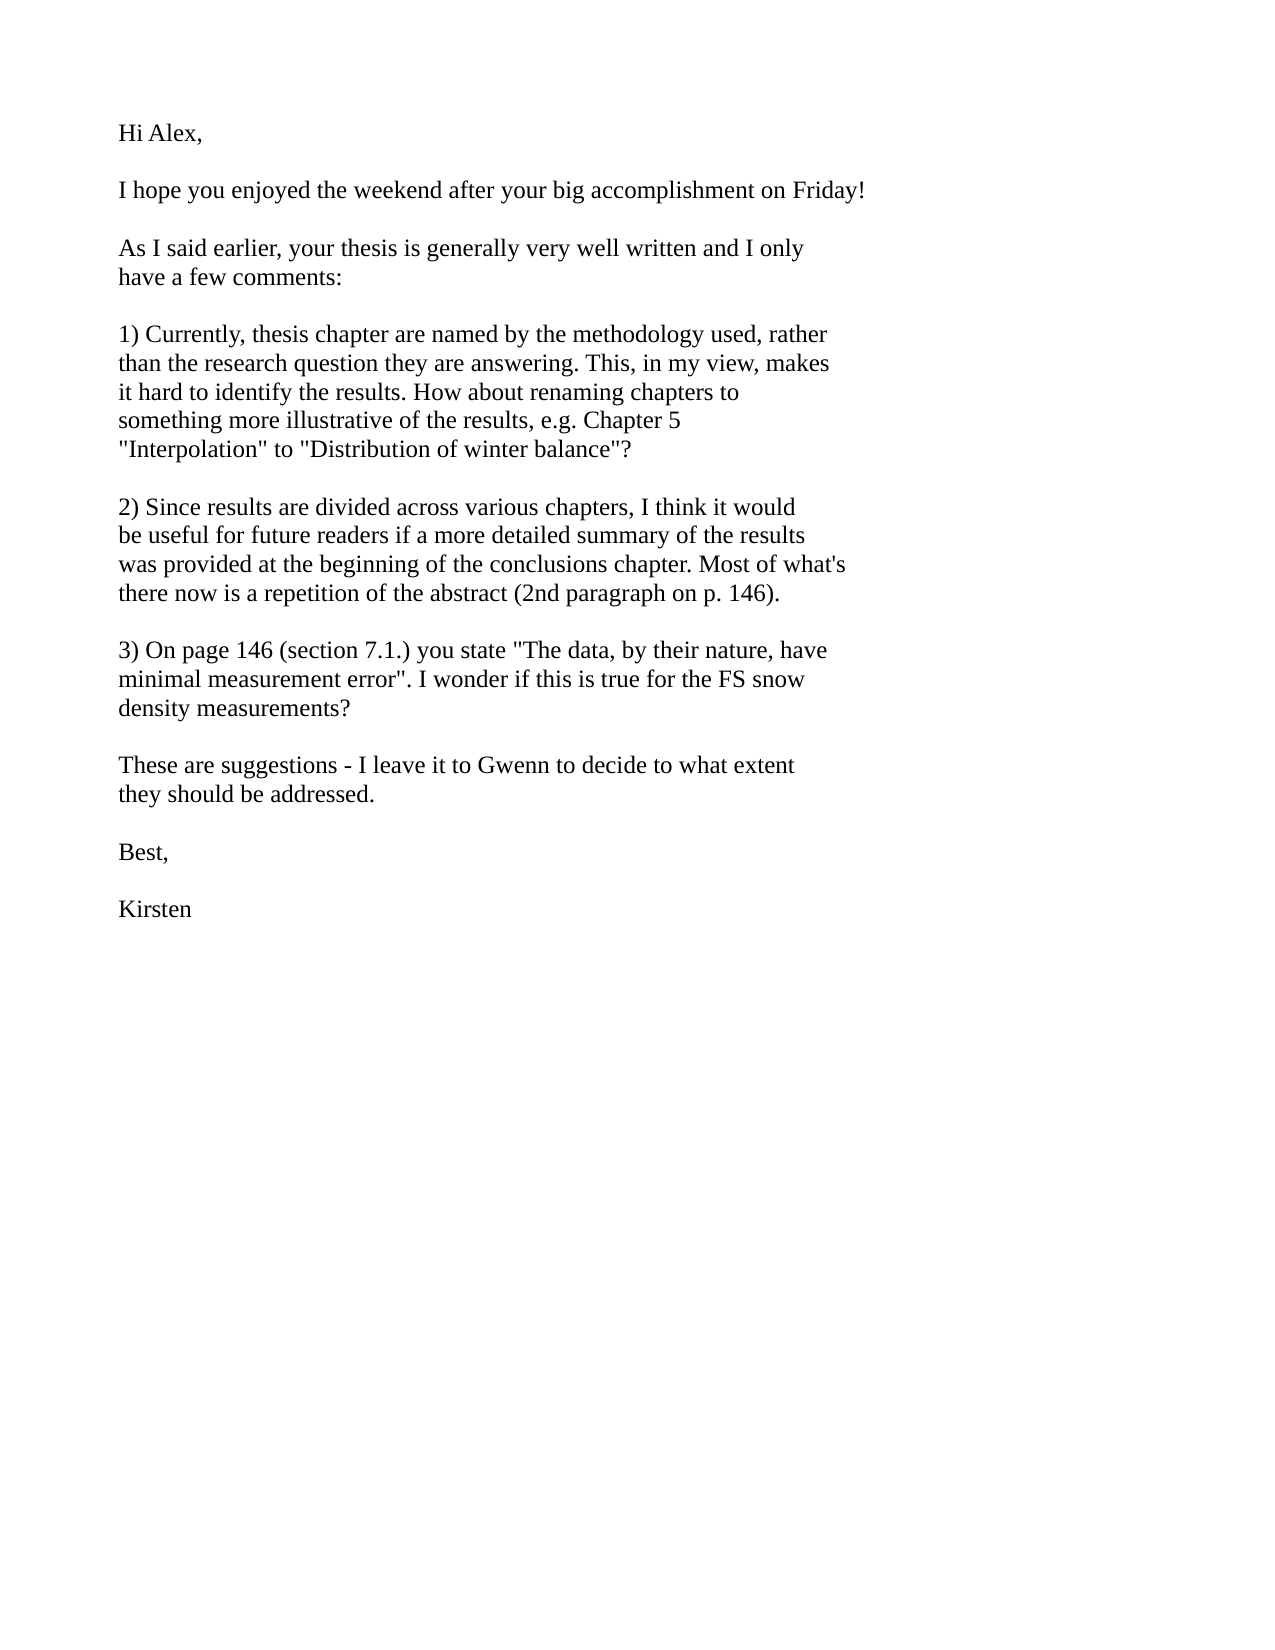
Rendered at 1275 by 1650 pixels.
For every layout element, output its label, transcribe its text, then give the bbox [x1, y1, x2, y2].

text Hi Alex, I hope you enjoyed the weekend after your big accomplishment on Friday! As I said earlier, your thesis is generally very well written and I only have a few comments: 1) Currently, thesis chapter are named by the methodology used, rather than the research question they are answering. This, in my view, makes it hard to identify the results. How about renaming chapters to something more illustrative of the results, e.g. Chapter 5 "Interpolation" to "Distribution of winter balance"? 2) Since results are divided across various chapters, I think it would be useful for future readers if a more detailed summary of the results was provided at the beginning of the conclusions chapter. Most of what's there now is a repetition of the abstract (2nd paragraph on p. 146). 3) On page 146 (section 7.1.) you state "The data, by their nature, have minimal measurement error". I wonder if this is true for the FS snow density measurements? These are suggestions - I leave it to Gwenn to decide to what extent they should be addressed. Best, Kirsten [118, 118, 1157, 923]
